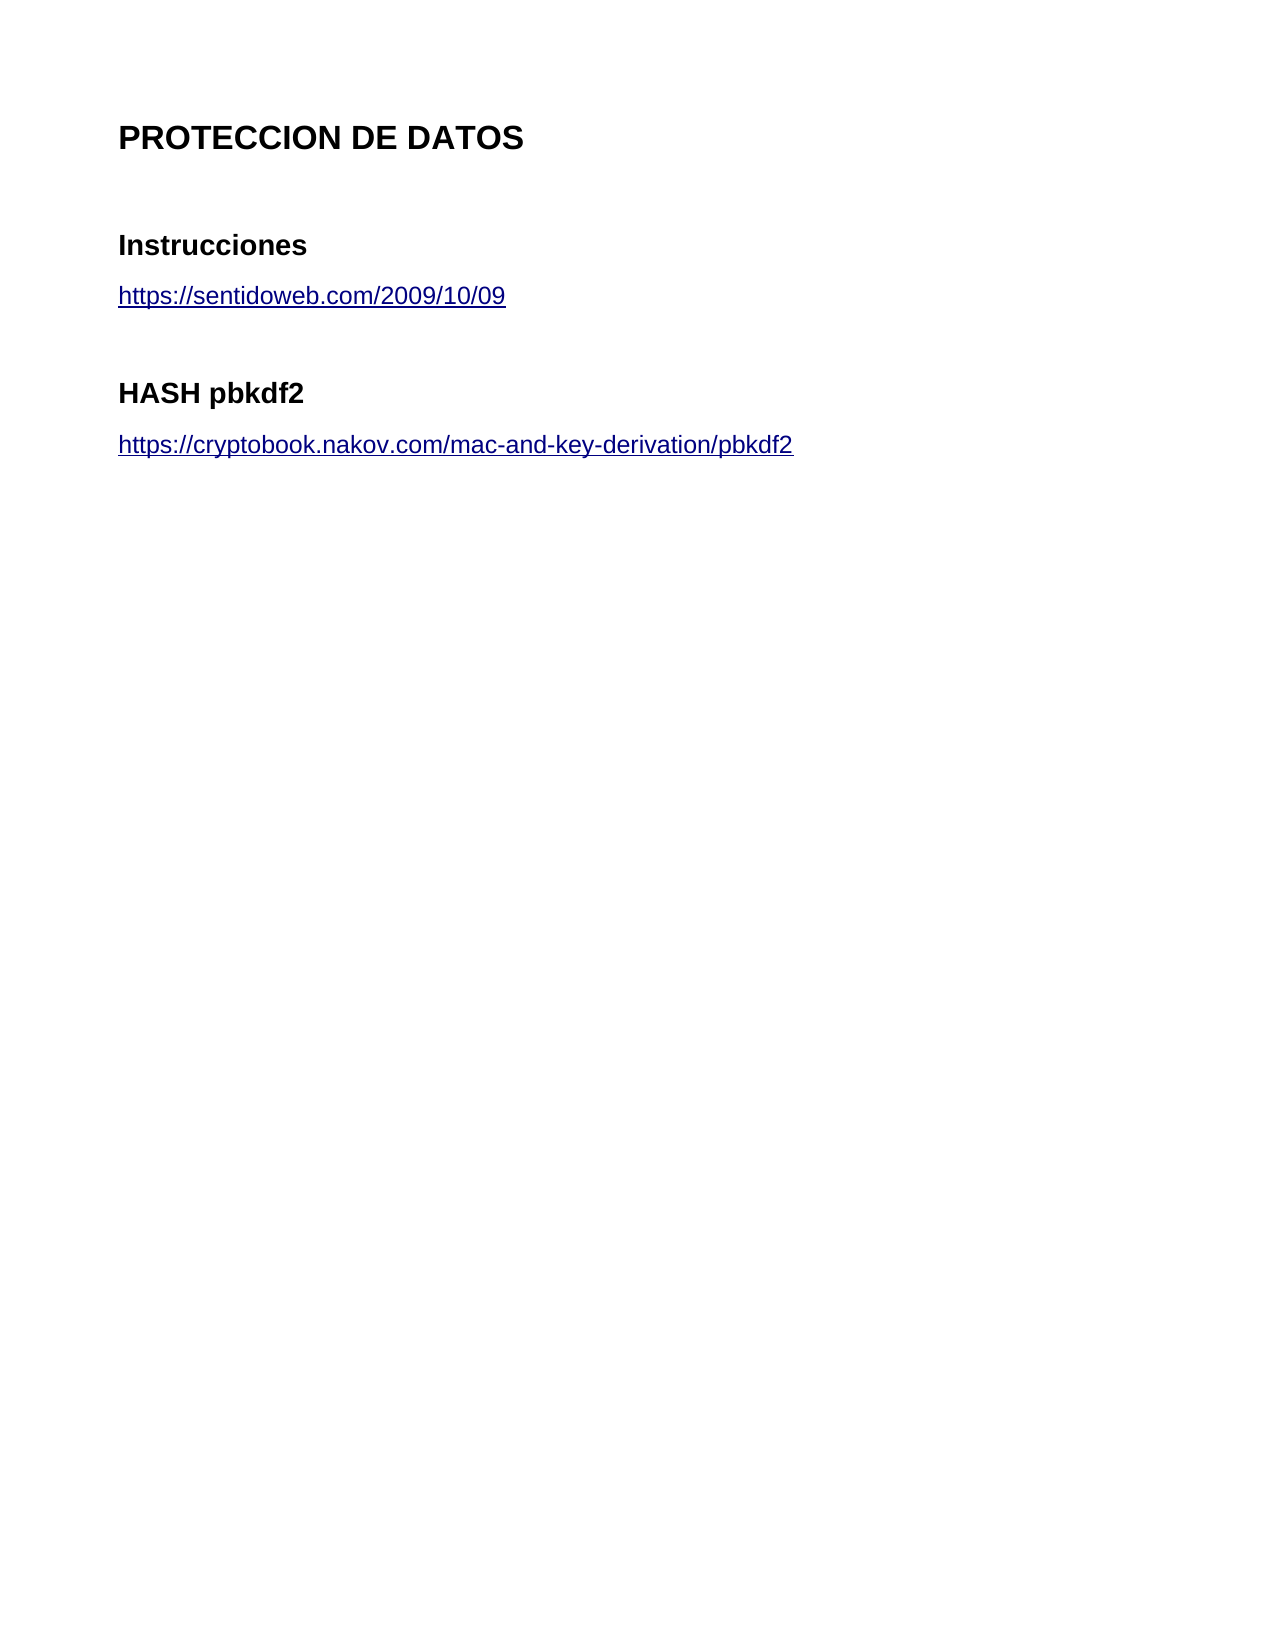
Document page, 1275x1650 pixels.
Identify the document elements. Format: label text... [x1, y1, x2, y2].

subtitle PROTECCION DE DATOS [118, 118, 1157, 157]
text Instrucciones [118, 228, 1157, 262]
text HASH pbkdf2 [118, 377, 1157, 410]
text https://sentidoweb.com/2009/10/09 [118, 281, 1157, 310]
text https://cryptobook.nakov.com/mac-and-key-derivation/pbkdf2 [118, 430, 1157, 458]
